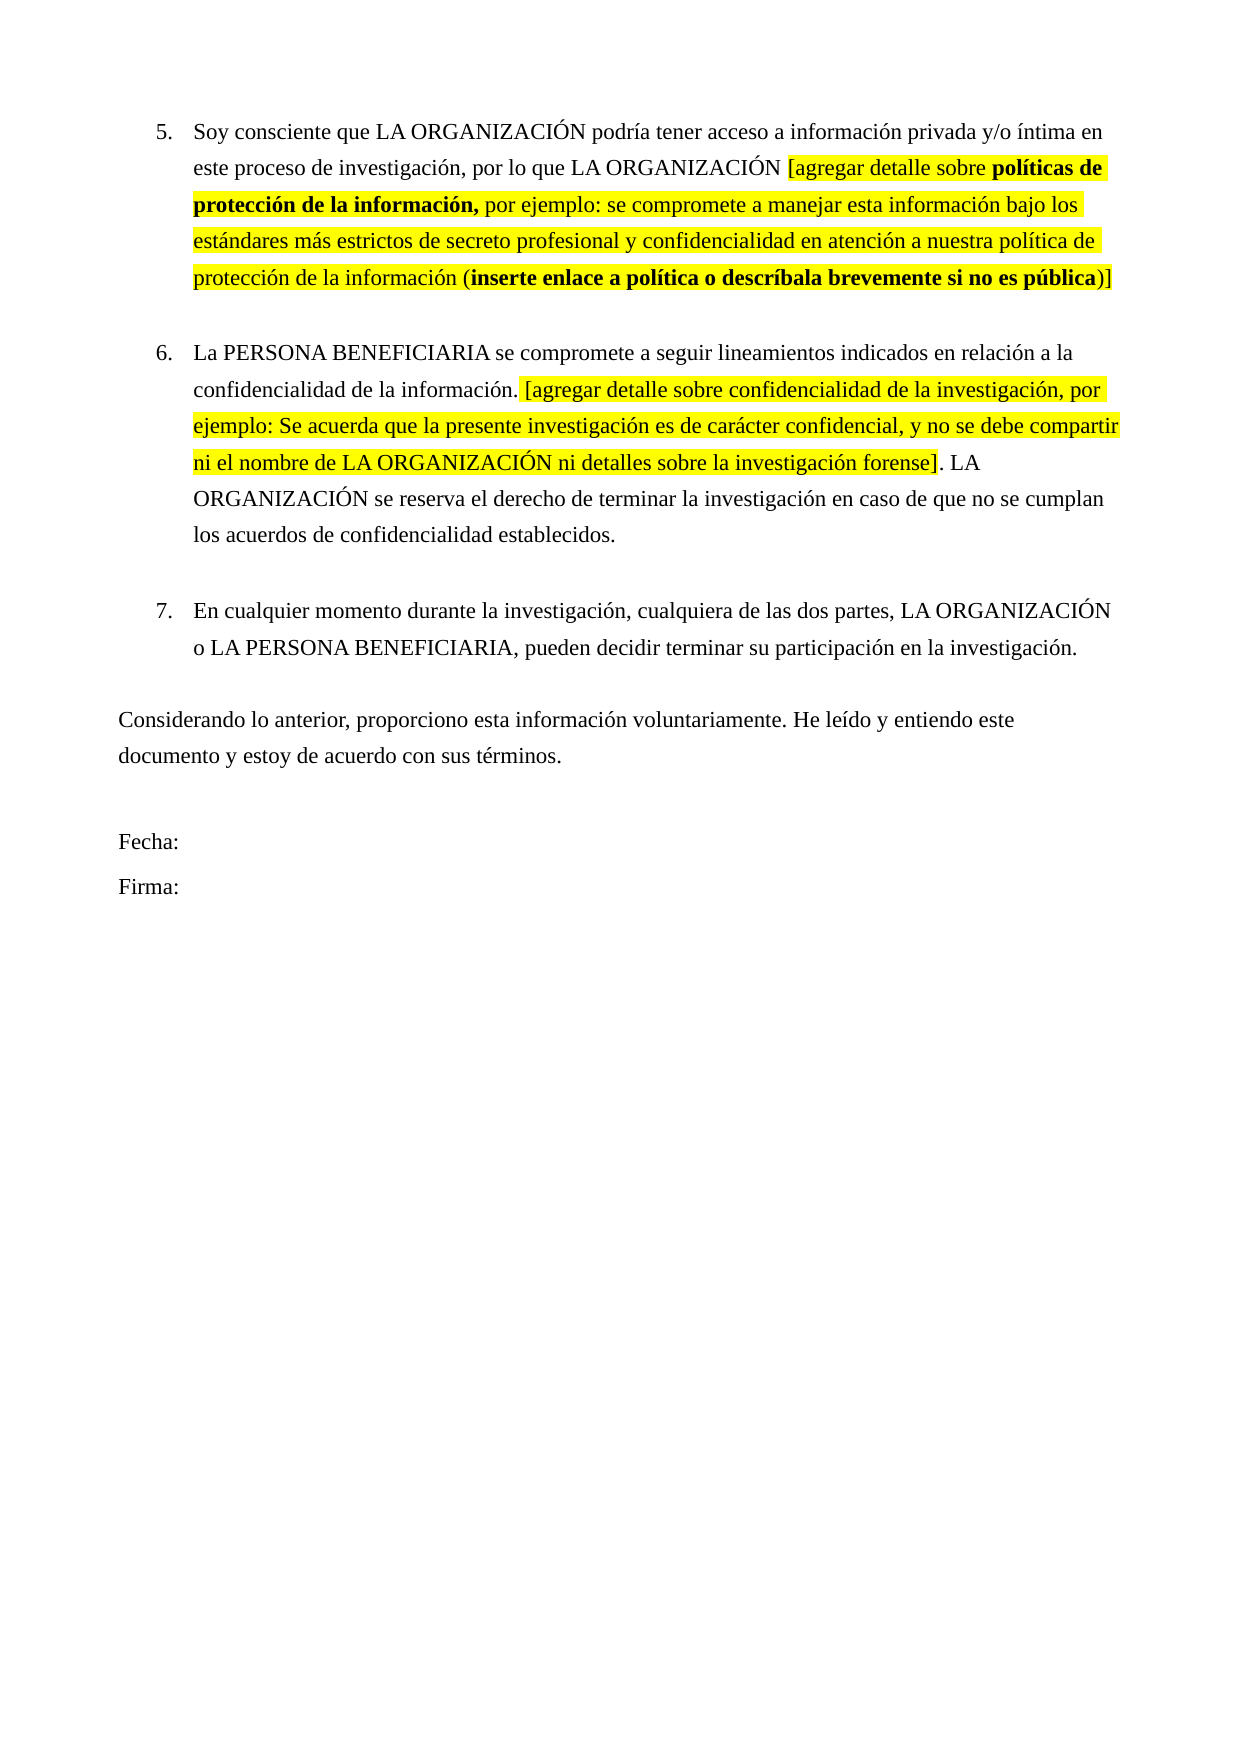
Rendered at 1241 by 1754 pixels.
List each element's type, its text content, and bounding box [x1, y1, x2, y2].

text Considerando lo anterior, proporciono esta información voluntariamente. He leído y entiendo este documento y estoy de acuerdo con sus términos. [118, 706, 1122, 769]
text [488, 866, 1122, 907]
list En cualquier momento durante la investigación, cualquiera de las dos partes, LA ORGANIZACIÓN o LA PERSONA BENEFICIARIA, pueden decidir terminar su participación en la investigación. [156, 597, 1122, 660]
list Soy consciente que LA ORGANIZACIÓN podría tener acceso a información privada y/o íntima en este proceso de investigación, por lo que LA ORGANIZACIÓN [agregar detalle sobre políticas de protección de la información, por ejemplo: se compromete a manejar esta información bajo los estándares más estrictos de secreto profesional y confidencialidad en atención a nuestra política de protección de la información (inserte enlace a política o descríbala brevemente si no es pública)] [156, 118, 1122, 290]
text Firma: [118, 866, 196, 907]
text [466, 827, 1122, 856]
text Fecha: [118, 827, 191, 856]
list La PERSONA BENEFICIARIA se compromete a seguir lineamientos indicados en relación a la confidencialidad de la información. [agregar detalle sobre confidencialidad de la investigación, por ejemplo: Se acuerda que la presente investigación es de carácter confidencial, y no se debe compartir ni el nombre de LA ORGANIZACIÓN ni detalles sobre la investigación forense]. LA ORGANIZACIÓN se reserva el derecho de terminar la investigación en caso de que no se cumplan los acuerdos de confidencialidad establecidos. [156, 339, 1122, 548]
